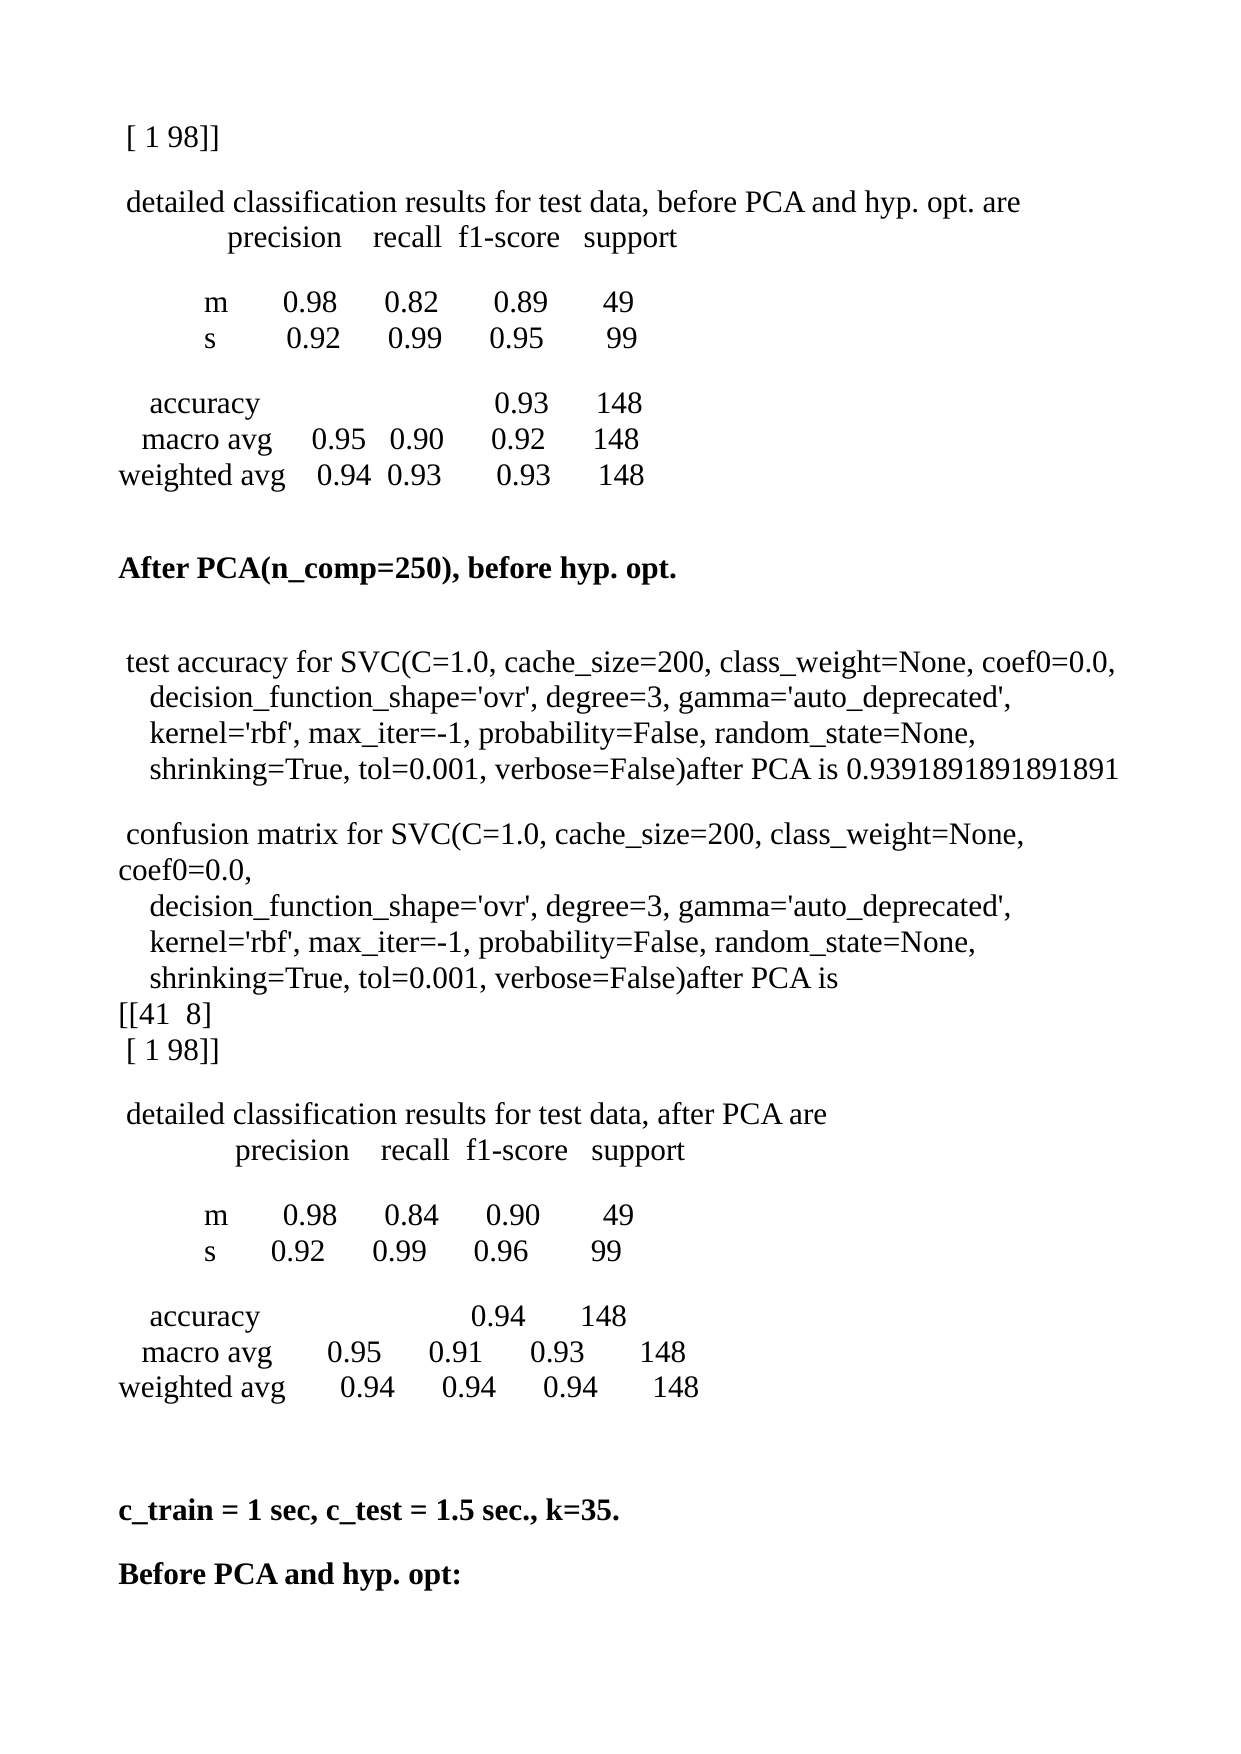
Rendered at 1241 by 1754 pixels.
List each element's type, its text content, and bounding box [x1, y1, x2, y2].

text m 0.98 0.82 0.89 49 [118, 283, 1122, 319]
text decision_function_shape='ovr', degree=3, gamma='auto_deprecated', [118, 887, 1122, 923]
text confusion matrix for SVC(C=1.0, cache_size=200, class_weight=None, coef0=0.0, [118, 815, 1122, 887]
text Before PCA and hyp. opt: [118, 1556, 1122, 1592]
text [ 1 98]] [118, 118, 1122, 154]
text precision recall f1-score support [118, 219, 1122, 255]
text [ 1 98]] [118, 1031, 1122, 1067]
text After PCA(n_comp=250), before hyp. opt. [118, 549, 1122, 585]
text shrinking=True, tol=0.001, verbose=False)after PCA is [118, 959, 1122, 995]
text test accuracy for SVC(C=1.0, cache_size=200, class_weight=None, coef0=0.0, [118, 643, 1122, 679]
text [[41 8] [118, 995, 1122, 1031]
text macro avg 0.95 0.90 0.92 148 [118, 420, 1122, 456]
text shrinking=True, tol=0.001, verbose=False)after PCA is 0.9391891891891891 [118, 751, 1122, 787]
text macro avg 0.95 0.91 0.93 148 [118, 1333, 1122, 1369]
text detailed classification results for test data, after PCA are [118, 1096, 1122, 1132]
text kernel='rbf', max_iter=-1, probability=False, random_state=None, [118, 923, 1122, 959]
text s 0.92 0.99 0.95 99 [118, 319, 1122, 355]
text weighted avg 0.94 0.94 0.94 148 [118, 1369, 1122, 1405]
text kernel='rbf', max_iter=-1, probability=False, random_state=None, [118, 715, 1122, 751]
text c_train = 1 sec, c_test = 1.5 sec., k=35. [118, 1491, 1122, 1527]
text m 0.98 0.84 0.90 49 [118, 1196, 1122, 1232]
text s 0.92 0.99 0.96 99 [118, 1232, 1122, 1268]
text decision_function_shape='ovr', degree=3, gamma='auto_deprecated', [118, 679, 1122, 715]
text accuracy 0.94 148 [118, 1297, 1122, 1333]
text weighted avg 0.94 0.93 0.93 148 [118, 456, 1122, 492]
text detailed classification results for test data, before PCA and hyp. opt. are [118, 183, 1122, 219]
text accuracy 0.93 148 [118, 384, 1122, 420]
text precision recall f1-score support [118, 1132, 1122, 1167]
